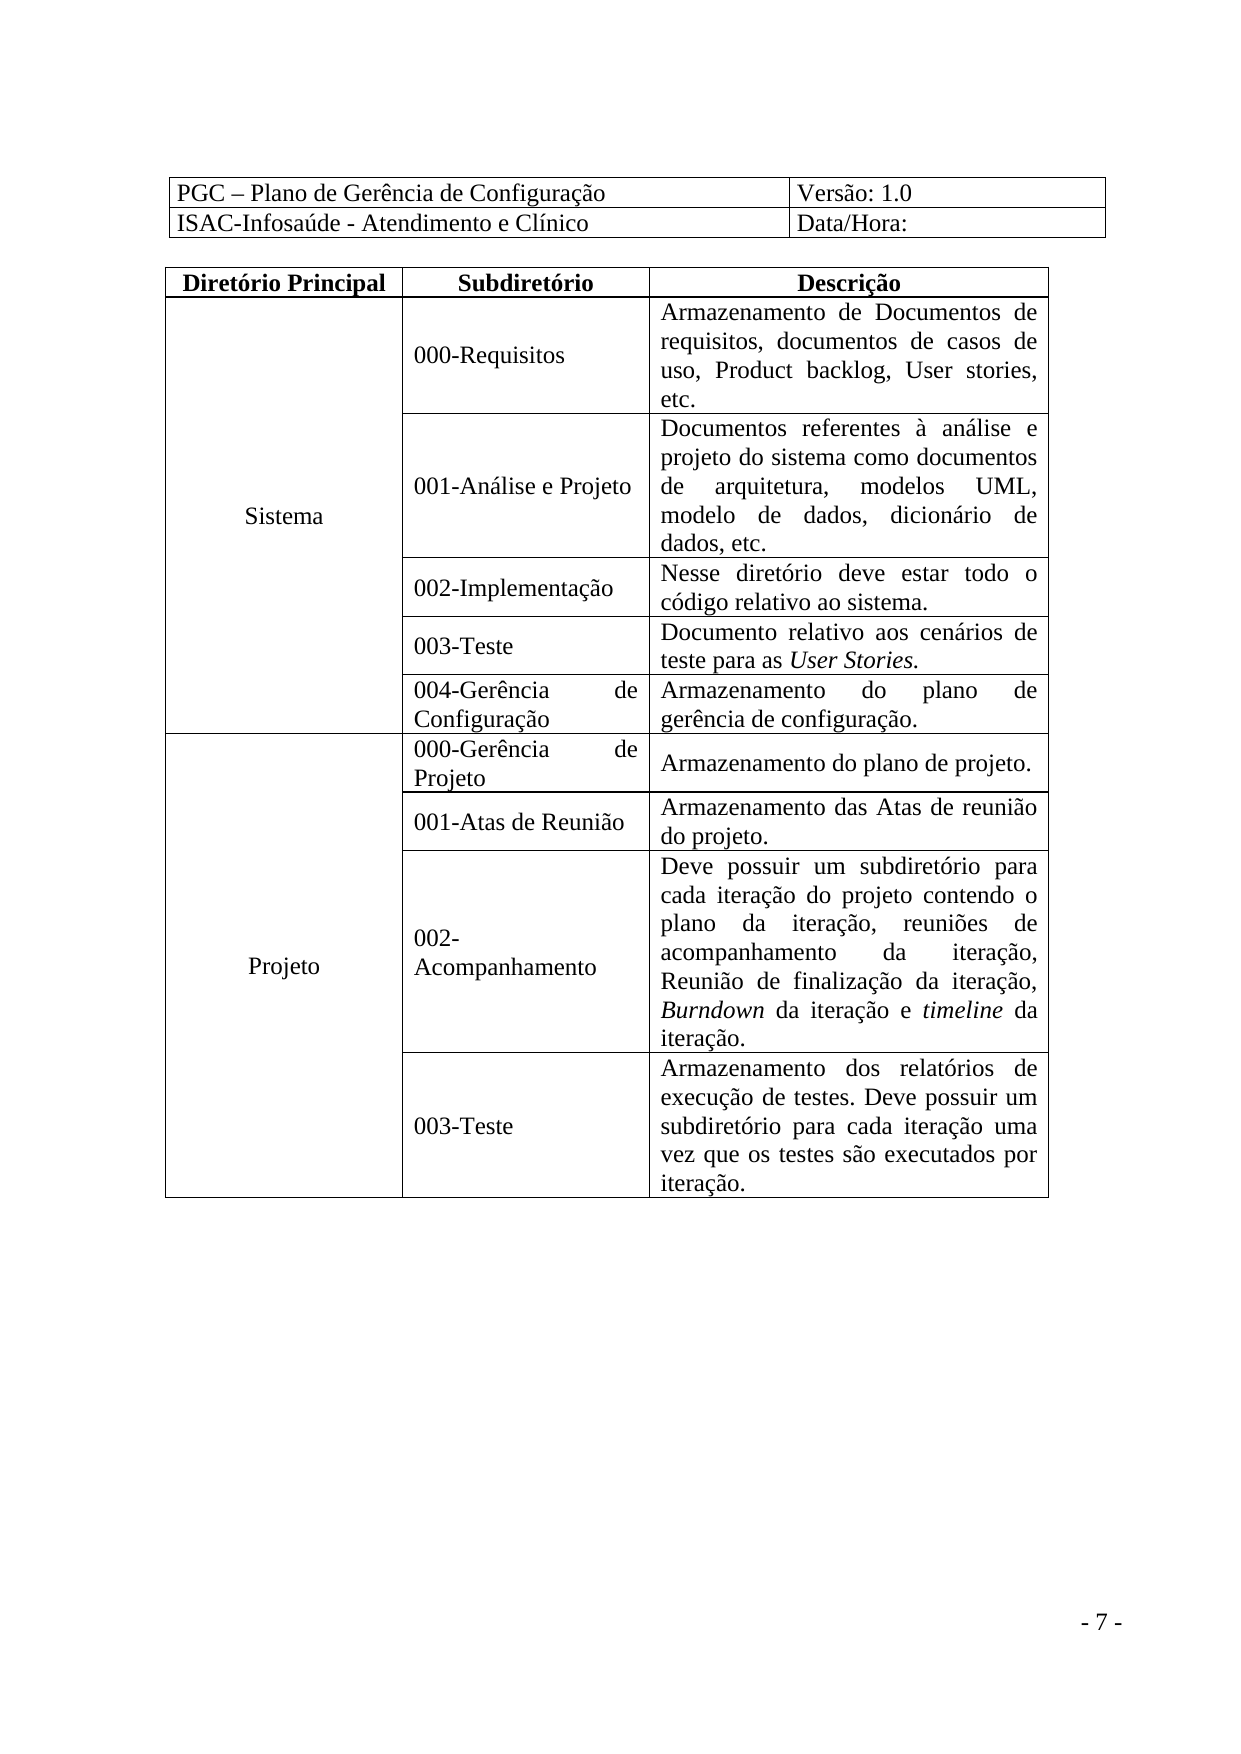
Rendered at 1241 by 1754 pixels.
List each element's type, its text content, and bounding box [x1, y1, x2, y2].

table_cell Armazenamento das Atas de reunião do projeto. [650, 793, 1048, 850]
table_cell Armazenamento de Documentos de requisitos, documentos de casos de uso, Product backlog, User stories, etc. [650, 298, 1048, 412]
table_header Diretório Principal [166, 268, 402, 296]
table_cell 000-Gerência de Projeto [403, 734, 649, 791]
table_cell 003-Teste [403, 617, 649, 674]
table_header Subdiretório [403, 268, 649, 296]
table_cell Projeto [166, 734, 402, 1197]
table_cell Armazenamento do plano de gerência de configuração. [650, 675, 1048, 733]
table_cell Armazenamento do plano de projeto. [650, 734, 1048, 791]
table_cell 002-Implementação [403, 558, 649, 616]
table_cell Nesse diretório deve estar todo o código relativo ao sistema. [650, 558, 1048, 616]
table_cell Deve possuir um subdiretório para cada iteração do projeto contendo o plano da iteração, reuniões de acompanhamento da iteração, Reunião de finalização da iteração, Burndown da iteração e timeline da iteração. [650, 851, 1048, 1052]
table_cell Armazenamento dos relatórios de execução de testes. Deve possuir um subdiretório para cada iteração uma vez que os testes são executados por iteração. [650, 1053, 1048, 1197]
table_cell 000-Requisitos [403, 298, 649, 412]
table_cell Sistema [166, 298, 402, 733]
table_cell Documento relativo aos cenários de teste para as User Stories. [650, 617, 1048, 674]
table_cell 001-Análise e Projeto [403, 414, 649, 557]
table_cell 002-Acompanhamento [403, 851, 649, 1052]
table_header Descrição [650, 268, 1048, 296]
table_cell Documentos referentes à análise e projeto do sistema como documentos de arquitetura, modelos UML, modelo de dados, dicionário de dados, etc. [650, 414, 1048, 557]
table_cell 001-Atas de Reunião [403, 793, 649, 850]
table_cell 003-Teste [403, 1053, 649, 1197]
table_cell 004-Gerência de Configuração [403, 675, 649, 733]
